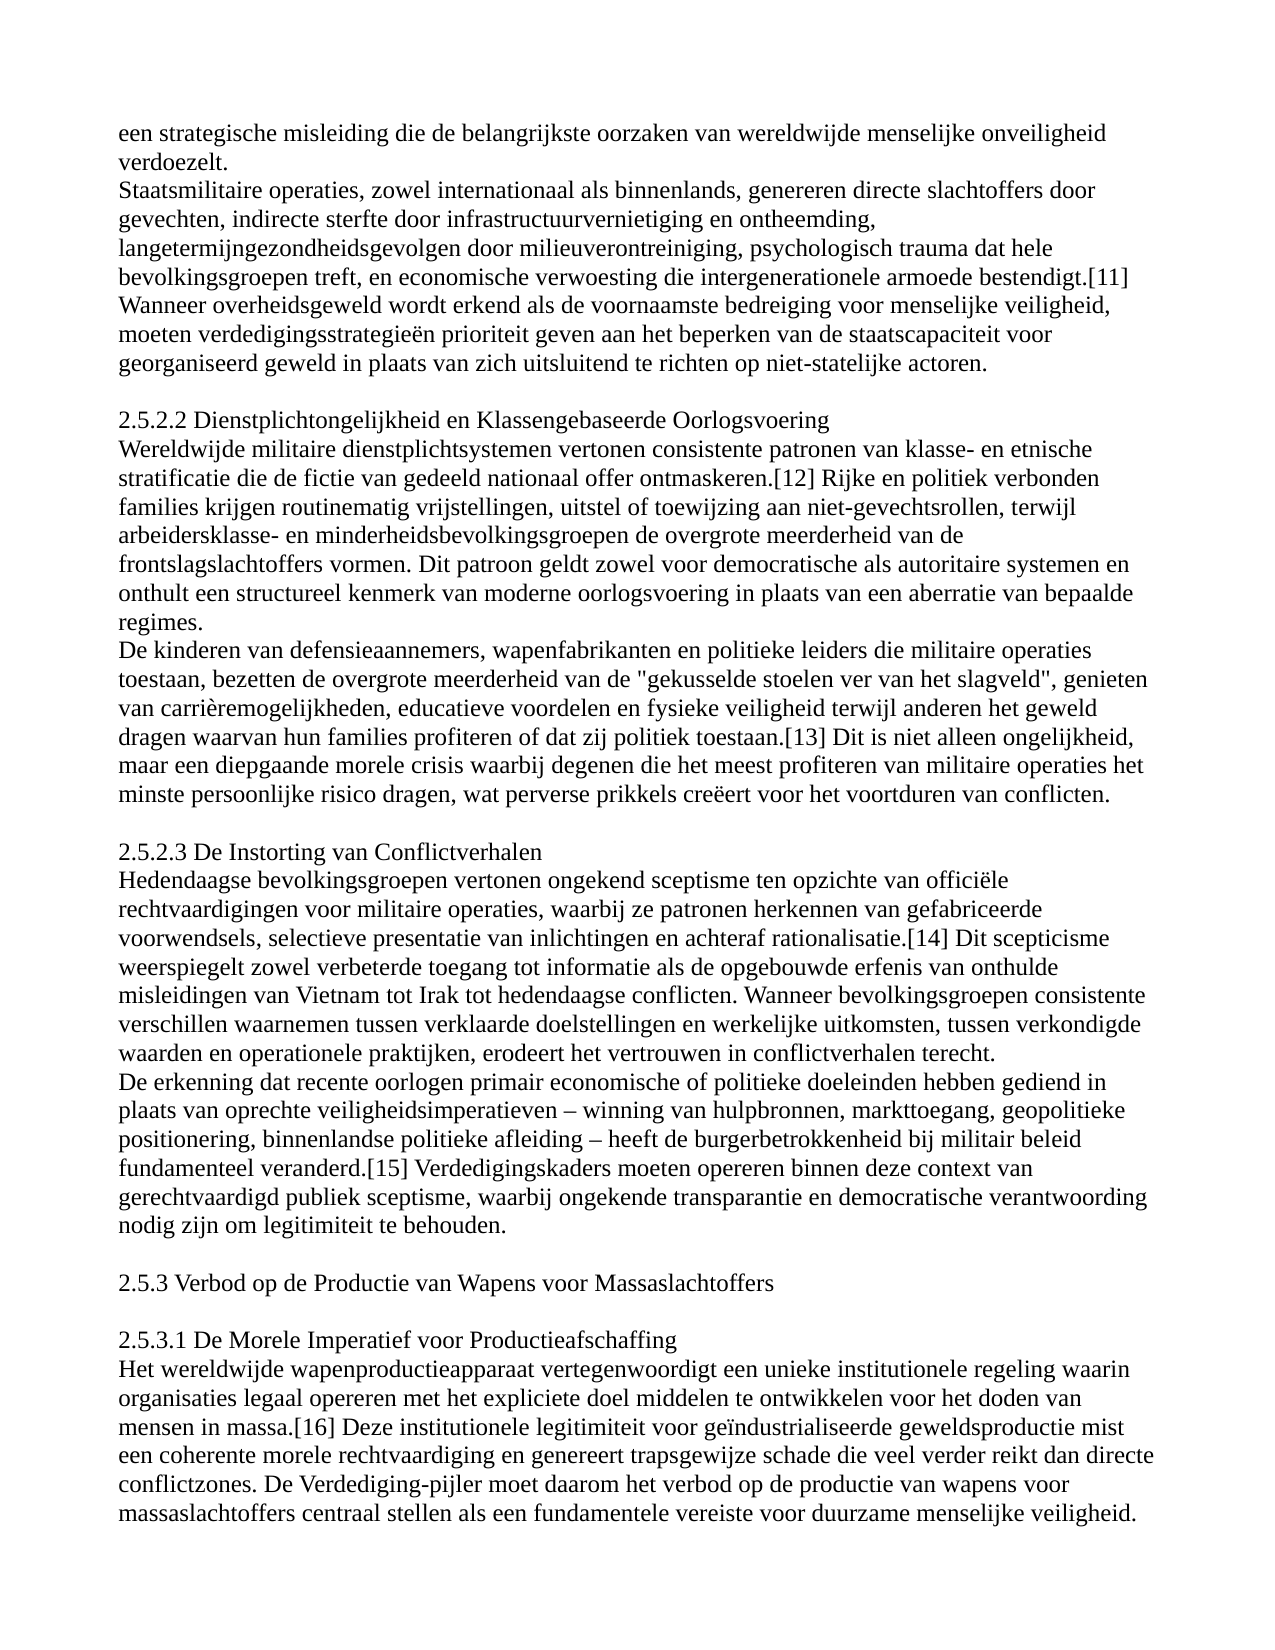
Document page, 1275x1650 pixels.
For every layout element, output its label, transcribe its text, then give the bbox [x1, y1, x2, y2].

text 2.5.2.2 Dienstplichtongelijkheid en Klassengebaseerde Oorlogsvoering [118, 406, 1157, 434]
text Hedendaagse bevolkingsgroepen vertonen ongekend sceptisme ten opzichte van officiële rechtvaardigingen voor militaire operaties, waarbij ze patronen herkennen van gefabriceerde voorwendsels, selectieve presentatie van inlichtingen en achteraf rationalisatie.[14] Dit scepticisme weerspiegelt zowel verbeterde toegang tot informatie als de opgebouwde erfenis van onthulde misleidingen van Vietnam tot Irak tot hedendaagse conflicten. Wanneer bevolkingsgroepen consistente verschillen waarnemen tussen verklaarde doelstellingen en werkelijke uitkomsten, tussen verkondigde waarden en operationele praktijken, erodeert het vertrouwen in conflictverhalen terecht. [118, 866, 1157, 1067]
text 2.5.2.3 De Instorting van Conflictverhalen [118, 837, 1157, 866]
text een strategische misleiding die de belangrijkste oorzaken van wereldwijde menselijke onveiligheid verdoezelt. [118, 118, 1157, 176]
text Het wereldwijde wapenproductieapparaat vertegenwoordigt een unieke institutionele regeling waarin organisaties legaal opereren met het expliciete doel middelen te ontwikkelen voor het doden van mensen in massa.[16] Deze institutionele legitimiteit voor geïndustrialiseerde geweldsproductie mist een coherente morele rechtvaardiging en genereert trapsgewijze schade die veel verder reikt dan directe conflictzones. De Verdediging-pijler moet daarom het verbod op de productie van wapens voor massaslachtoffers centraal stellen als een fundamentele vereiste voor duurzame menselijke veiligheid. [118, 1354, 1157, 1527]
text 2.5.3 Verbod op de Productie van Wapens voor Massaslachtoffers [118, 1268, 1157, 1297]
text Staatsmilitaire operaties, zowel internationaal als binnenlands, genereren directe slachtoffers door gevechten, indirecte sterfte door infrastructuurvernietiging en ontheemding, langetermijngezondheidsgevolgen door milieuverontreiniging, psychologisch trauma dat hele bevolkingsgroepen treft, en economische verwoesting die intergenerationele armoede bestendigt.[11] Wanneer overheidsgeweld wordt erkend als de voornaamste bedreiging voor menselijke veiligheid, moeten verdedigingsstrategieën prioriteit geven aan het beperken van de staatscapaciteit voor georganiseerd geweld in plaats van zich uitsluitend te richten op niet-statelijke actoren. [118, 176, 1157, 377]
text De kinderen van defensieaannemers, wapenfabrikanten en politieke leiders die militaire operaties toestaan, bezetten de overgrote meerderheid van de "gekusselde stoelen ver van het slagveld", genieten van carrièremogelijkheden, educatieve voordelen en fysieke veiligheid terwijl anderen het geweld dragen waarvan hun families profiteren of dat zij politiek toestaan.[13] Dit is niet alleen ongelijkheid, maar een diepgaande morele crisis waarbij degenen die het meest profiteren van militaire operaties het minste persoonlijke risico dragen, wat perverse prikkels creëert voor het voortduren van conflicten. [118, 636, 1157, 808]
text Wereldwijde militaire dienstplichtsystemen vertonen consistente patronen van klasse- en etnische stratificatie die de fictie van gedeeld nationaal offer ontmaskeren.[12] Rijke en politiek verbonden families krijgen routinematig vrijstellingen, uitstel of toewijzing aan niet-gevechtsrollen, terwijl arbeidersklasse- en minderheidsbevolkingsgroepen de overgrote meerderheid van de frontslagslachtoffers vormen. Dit patroon geldt zowel voor democratische als autoritaire systemen en onthult een structureel kenmerk van moderne oorlogsvoering in plaats van een aberratie van bepaalde regimes. [118, 434, 1157, 636]
text 2.5.3.1 De Morele Imperatief voor Productieafschaffing [118, 1326, 1157, 1354]
text De erkenning dat recente oorlogen primair economische of politieke doeleinden hebben gediend in plaats van oprechte veiligheidsimperatieven – winning van hulpbronnen, markttoegang, geopolitieke positionering, binnenlandse politieke afleiding – heeft de burgerbetrokkenheid bij militair beleid fundamenteel veranderd.[15] Verdedigingskaders moeten opereren binnen deze context van gerechtvaardigd publiek sceptisme, waarbij ongekende transparantie en democratische verantwoording nodig zijn om legitimiteit te behouden. [118, 1067, 1157, 1239]
